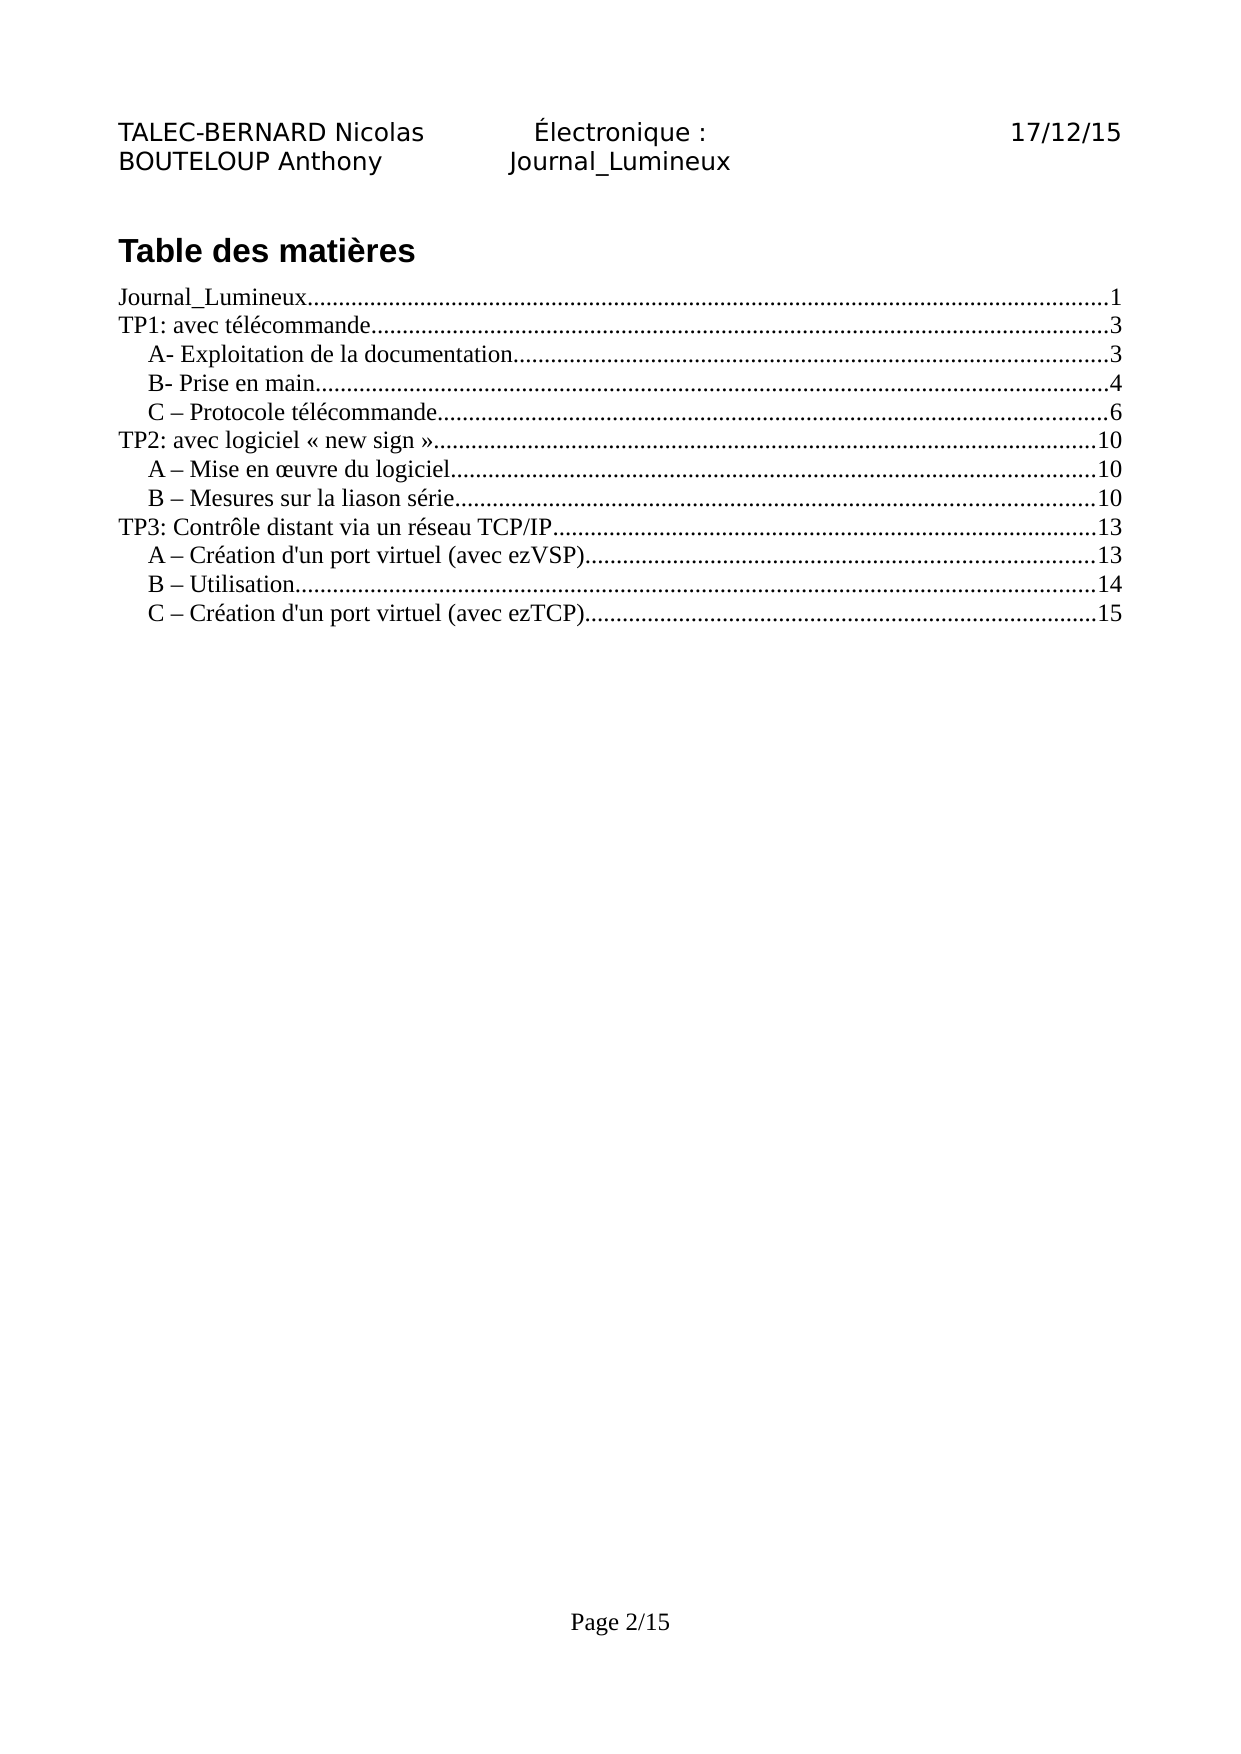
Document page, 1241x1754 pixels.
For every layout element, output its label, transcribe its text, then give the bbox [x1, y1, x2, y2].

text A- Exploitation de la documentation 3 [148, 339, 1122, 368]
text A – Création d'un port virtuel (avec ezVSP) 13 [148, 541, 1122, 569]
text A – Mise en œuvre du logiciel 10 [148, 454, 1122, 483]
text TP1: avec télécommande 3 [118, 311, 1122, 339]
text TP2: avec logiciel « new sign » 10 [118, 426, 1122, 454]
text Journal_Lumineux 1 [118, 282, 1122, 311]
text B – Utilisation 14 [148, 569, 1122, 598]
text C – Protocole télécommande 6 [148, 397, 1122, 426]
text TP3: Contrôle distant via un réseau TCP/IP 13 [118, 512, 1122, 541]
text B – Mesures sur la liason série 10 [148, 483, 1122, 512]
text C – Création d'un port virtuel (avec ezTCP) 15 [148, 598, 1122, 627]
text B- Prise en main 4 [148, 368, 1122, 397]
subtitle Table des matières [118, 231, 1122, 269]
